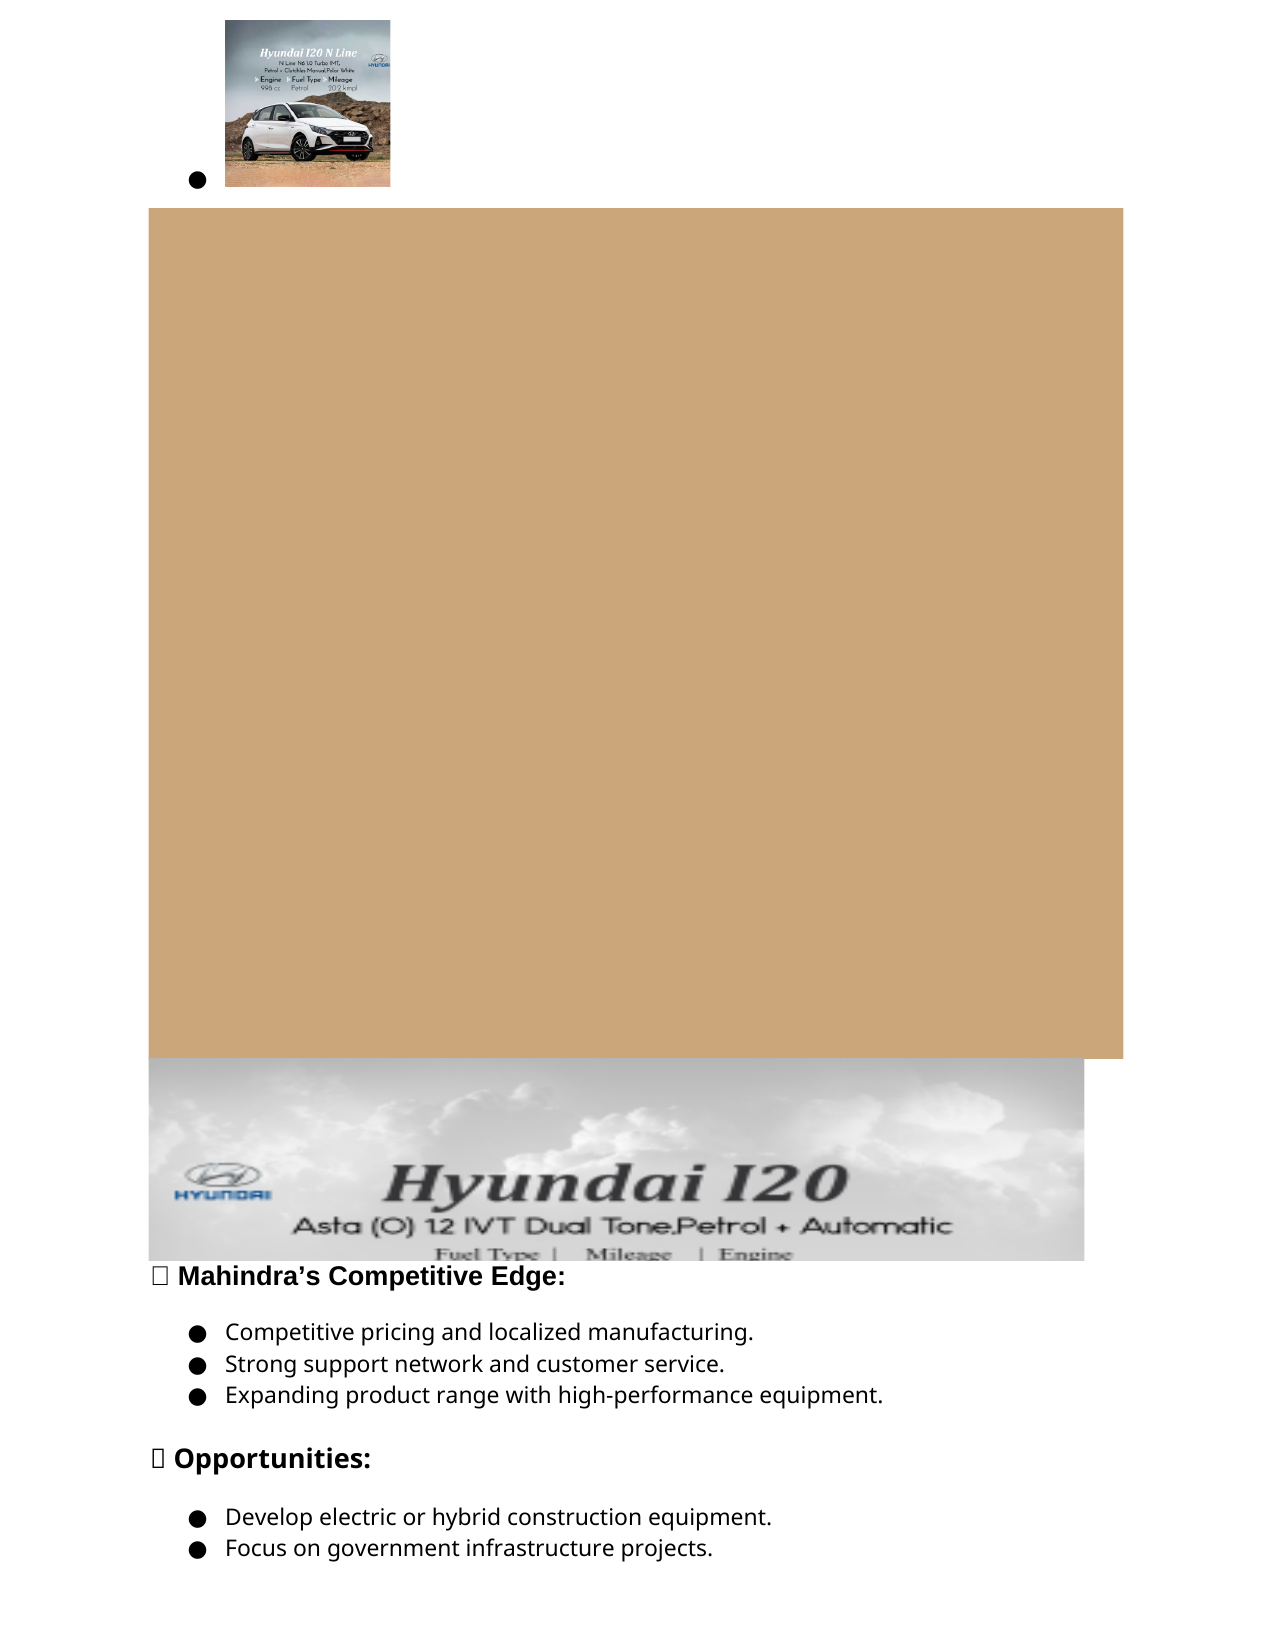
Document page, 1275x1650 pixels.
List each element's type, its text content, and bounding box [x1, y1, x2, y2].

list Develop electric or hybrid construction equipment. [187, 1501, 1125, 1532]
list Competitive pricing and localized manufacturing. [187, 1316, 1125, 1347]
list Expanding product range with high-performance equipment. [187, 1379, 1125, 1410]
subtitle 🎯 Opportunities: [150, 1439, 1125, 1476]
picture [148, 208, 1124, 1261]
list Strong support network and customer service. [187, 1347, 1125, 1379]
picture [225, 20, 391, 187]
subtitle ✅ Mahindra’s Competitive Edge: [150, 1260, 1125, 1291]
list Focus on government infrastructure projects. [187, 1532, 1125, 1563]
